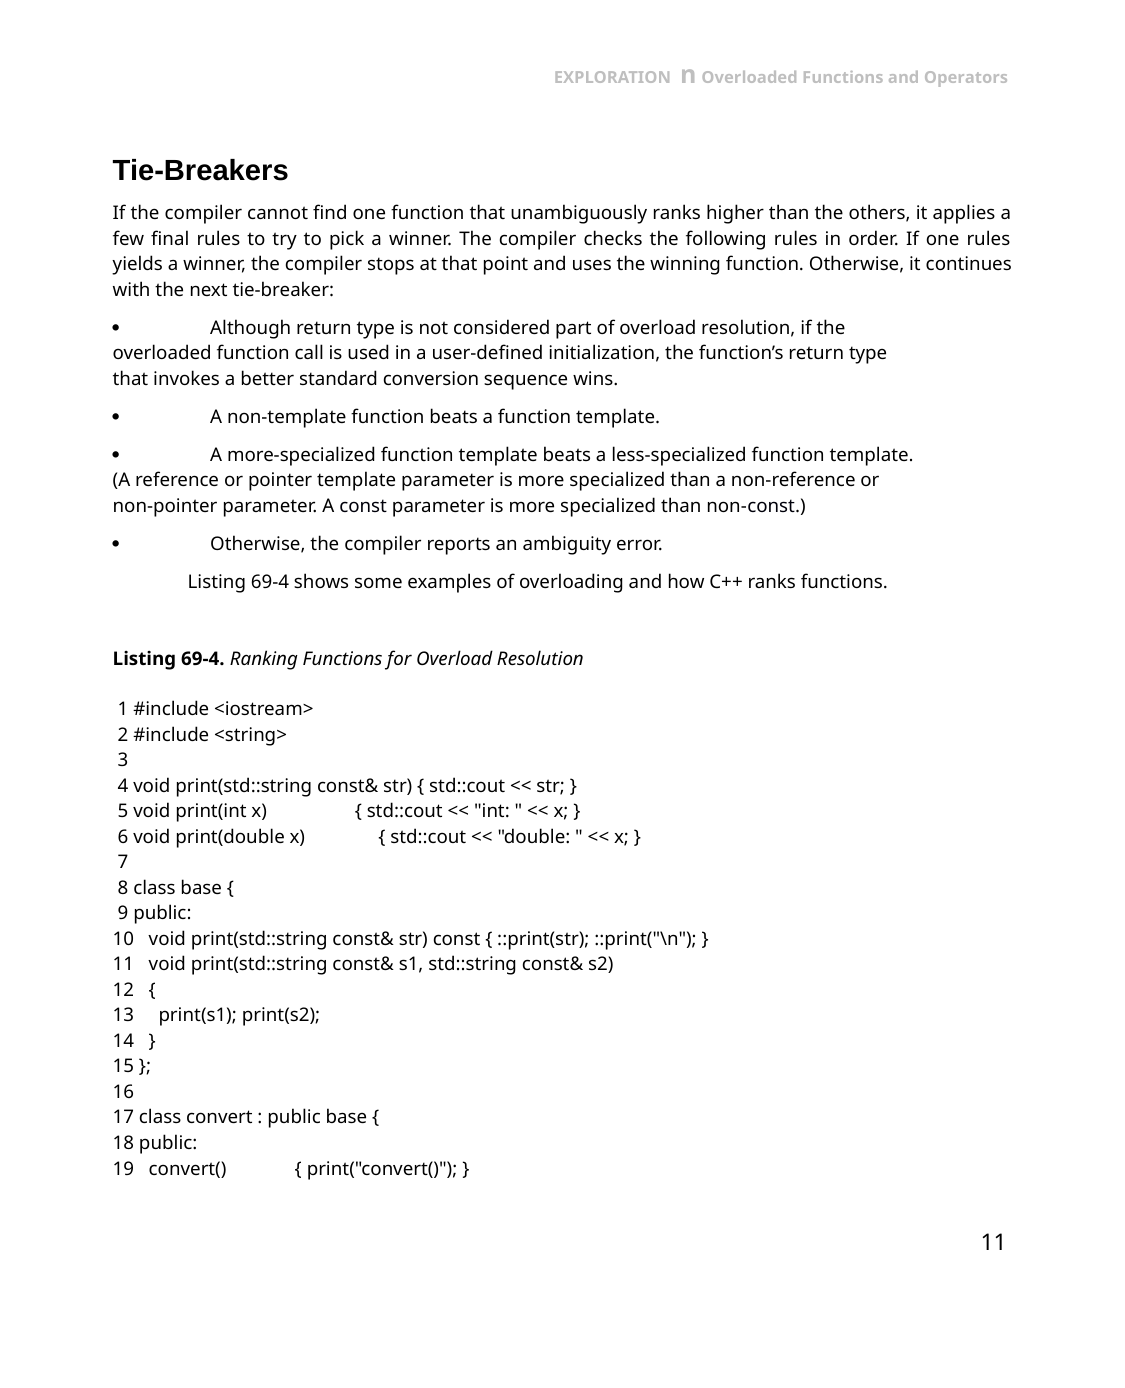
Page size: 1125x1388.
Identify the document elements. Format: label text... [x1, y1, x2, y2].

text 16 [112, 1078, 1012, 1104]
list Otherwise, the compiler reports an ambiguity error. [112, 530, 922, 556]
text 4 void print(std::string const& str) { std::cout << str; } [112, 772, 1012, 797]
subtitle Tie-Breakers [112, 153, 1012, 187]
text 10 void print(std::string const& str) const { ::print(str); ::print("\n"); } [112, 925, 1012, 951]
text Listing 69-4. Ranking Functions for Overload Resolution [112, 645, 1012, 671]
text 1 #include <iostream> [112, 695, 1012, 721]
text 14 } [112, 1027, 1012, 1053]
text 12 { [112, 976, 1012, 1002]
text 8 class base { [112, 874, 1012, 899]
text 13 print(s1); print(s2); [112, 1002, 1012, 1027]
text 3 [112, 746, 1012, 772]
text 5 void print(int x) { std::cout << "int: " << x; } [112, 797, 1012, 823]
text 6 void print(double x) { std::cout << "double: " << x; } [112, 823, 1012, 848]
text If the compiler cannot find one function that unambiguously ranks higher than the others, it applies a few final rules to try to pick a winner. The compiler checks the following rules in order. If one rules yields a winner, the compiler stops at that point and uses the winning function. Otherwise, it continues with the next tie-breaker: [112, 199, 1012, 301]
text 7 [112, 848, 1012, 874]
text Listing 69-4 shows some examples of overloading and how C++ ranks functions. [112, 568, 1012, 594]
list A more-specialized function template beats a less-specialized function template. (A reference or pointer template parameter is more specialized than a non-reference or non-pointer parameter. A const parameter is more specialized than non-const.) [112, 441, 922, 518]
text 17 class convert : public base { [112, 1104, 1012, 1129]
list Although return type is not considered part of overload resolution, if the overloaded function call is used in a user-defined initialization, the function’s return type that invokes a better standard conversion sequence wins. [112, 314, 922, 391]
text 11 void print(std::string const& s1, std::string const& s2) [112, 951, 1012, 976]
text 19 convert() { print("convert()"); } [112, 1155, 1012, 1180]
text 9 public: [112, 899, 1012, 925]
text 18 public: [112, 1129, 1012, 1155]
list A non-template function beats a function template. [112, 403, 922, 428]
text 2 #include <string> [112, 721, 1012, 746]
text 15 }; [112, 1053, 1012, 1078]
